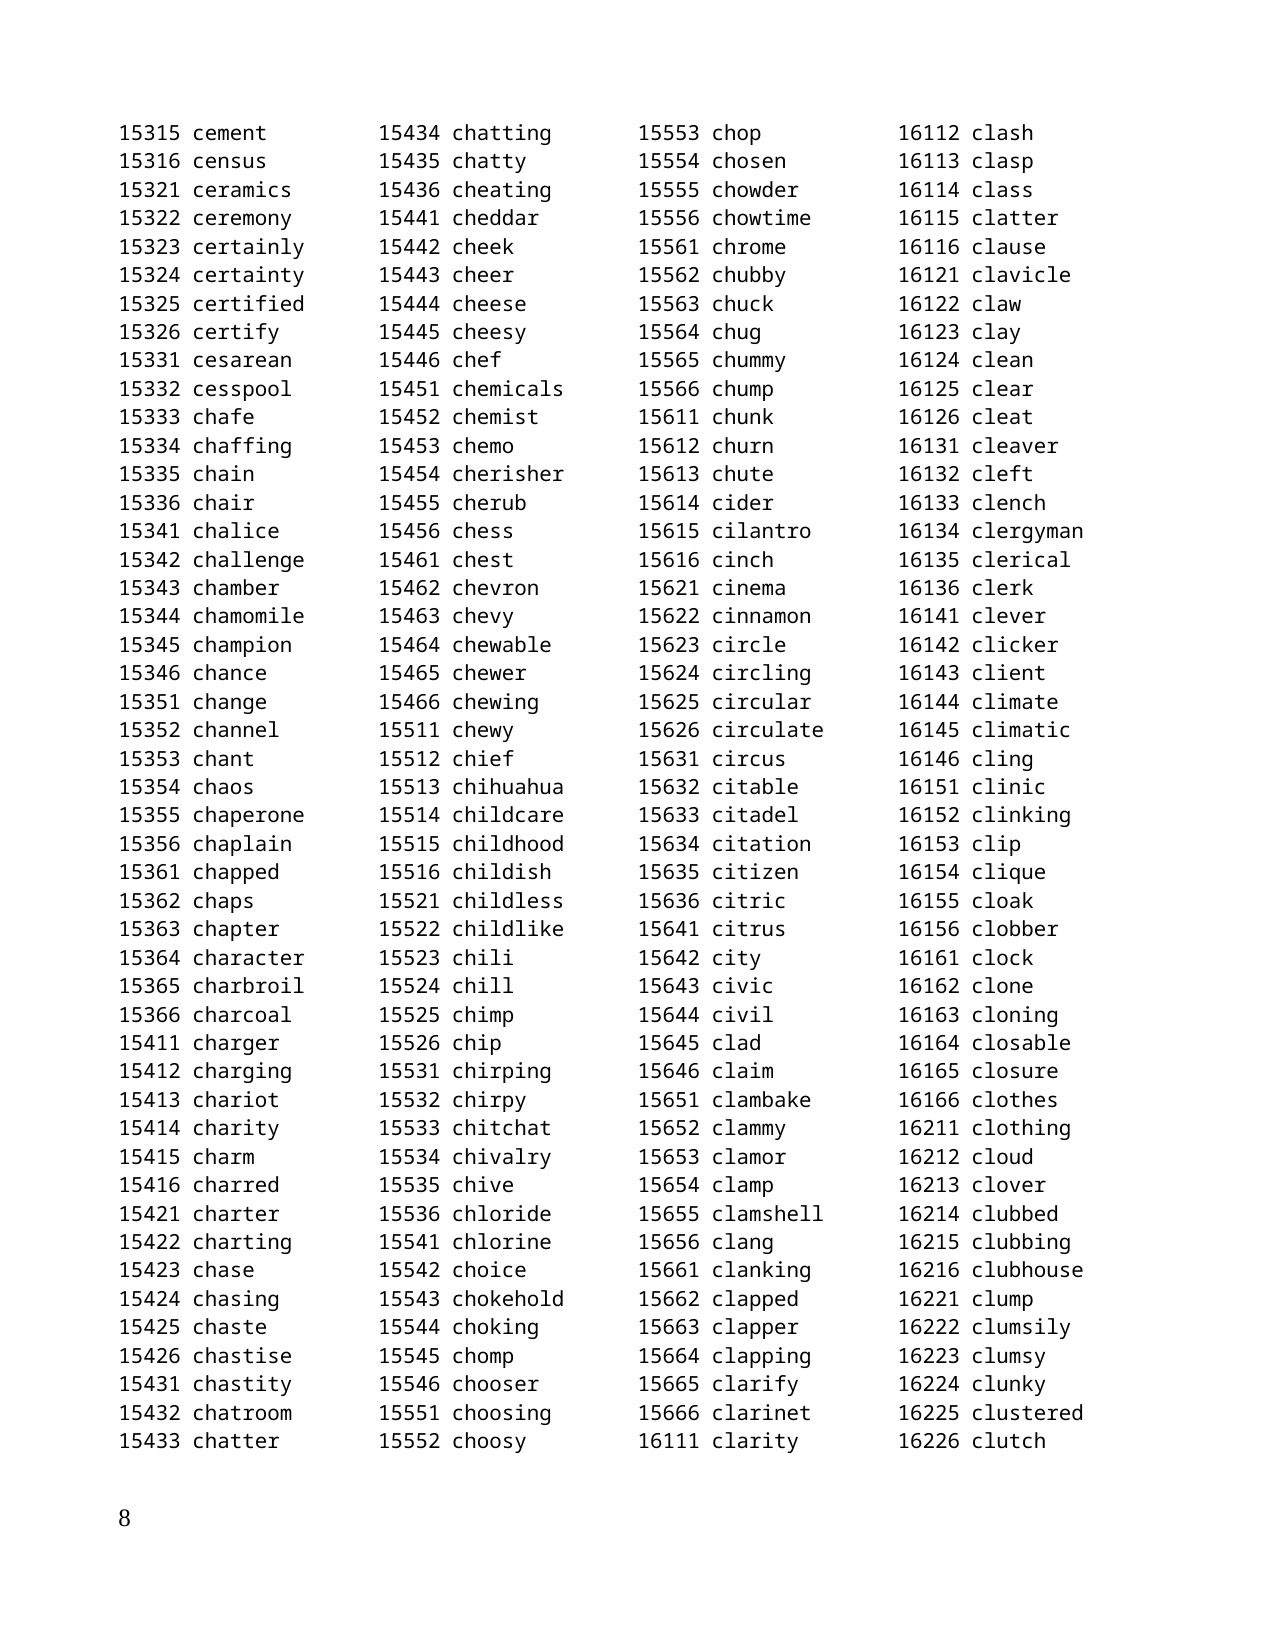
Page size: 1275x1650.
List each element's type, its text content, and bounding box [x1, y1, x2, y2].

text 16212 cloud [897, 1142, 1157, 1170]
text 15622 cinnamon [637, 602, 897, 630]
text 15635 citizen [637, 857, 897, 886]
text 15362 chaps [118, 886, 378, 914]
text 15452 chemist [378, 402, 637, 431]
text 15551 choosing [378, 1398, 637, 1426]
text 15441 cheddar [378, 203, 637, 232]
text 15544 choking [378, 1312, 637, 1341]
text 15466 chewing [378, 687, 637, 715]
text 15345 champion [118, 630, 378, 658]
text 15665 clarify [637, 1369, 897, 1398]
text 15532 chirpy [378, 1085, 637, 1113]
text 15454 cherisher [378, 459, 637, 488]
text 16216 clubhouse [897, 1256, 1157, 1284]
text 15512 chief [378, 744, 637, 772]
text 16144 climate [897, 687, 1157, 715]
text 15456 chess [378, 516, 637, 545]
text 15335 chain [118, 459, 378, 488]
text 16114 class [897, 175, 1157, 203]
text 16155 cloak [897, 886, 1157, 914]
text 15322 ceremony [118, 203, 378, 232]
text 15431 chastity [118, 1369, 378, 1398]
text 15565 chummy [637, 346, 897, 374]
text 15343 chamber [118, 573, 378, 602]
text 15365 charbroil [118, 971, 378, 1000]
text 15515 childhood [378, 829, 637, 857]
text 16132 cleft [897, 459, 1157, 488]
text 15553 chop [637, 118, 897, 147]
text 15511 chewy [378, 715, 637, 744]
text 15661 clanking [637, 1256, 897, 1284]
text 16111 clarity [637, 1426, 897, 1455]
text 16133 clench [897, 488, 1157, 516]
text 15645 clad [637, 1028, 897, 1057]
text 15562 chubby [637, 260, 897, 289]
text 16156 clobber [897, 914, 1157, 943]
text 15334 chaffing [118, 431, 378, 459]
text 15416 charred [118, 1170, 378, 1199]
text 15651 clambake [637, 1085, 897, 1113]
text 15623 circle [637, 630, 897, 658]
text 16152 clinking [897, 801, 1157, 829]
text 15444 cheese [378, 289, 637, 317]
text 15445 cheesy [378, 317, 637, 346]
text 16116 clause [897, 232, 1157, 260]
text 15523 chili [378, 943, 637, 971]
text 15465 chewer [378, 658, 637, 687]
text 15421 charter [118, 1199, 378, 1227]
text 15443 cheer [378, 260, 637, 289]
text 16223 clumsy [897, 1341, 1157, 1369]
text 15435 chatty [378, 147, 637, 175]
text 16162 clone [897, 971, 1157, 1000]
text 16124 clean [897, 346, 1157, 374]
text 15436 cheating [378, 175, 637, 203]
text 15522 childlike [378, 914, 637, 943]
text 15331 cesarean [118, 346, 378, 374]
text 15413 chariot [118, 1085, 378, 1113]
text 15346 chance [118, 658, 378, 687]
text 15621 cinema [637, 573, 897, 602]
text 15356 chaplain [118, 829, 378, 857]
text 16123 clay [897, 317, 1157, 346]
text 15461 chest [378, 545, 637, 573]
text 15324 certainty [118, 260, 378, 289]
text 15442 cheek [378, 232, 637, 260]
text 16136 clerk [897, 573, 1157, 602]
text 15563 chuck [637, 289, 897, 317]
text 15355 chaperone [118, 801, 378, 829]
text 16141 clever [897, 602, 1157, 630]
text 16213 clover [897, 1170, 1157, 1199]
text 16166 clothes [897, 1085, 1157, 1113]
text 16224 clunky [897, 1369, 1157, 1398]
text 15654 clamp [637, 1170, 897, 1199]
text 15351 change [118, 687, 378, 715]
text 16122 claw [897, 289, 1157, 317]
text 15513 chihuahua [378, 772, 637, 801]
text 15333 chafe [118, 402, 378, 431]
text 16145 climatic [897, 715, 1157, 744]
text 15525 chimp [378, 1000, 637, 1028]
text 15332 cesspool [118, 374, 378, 402]
text 16211 clothing [897, 1113, 1157, 1142]
text 15424 chasing [118, 1284, 378, 1312]
text 15543 chokehold [378, 1284, 637, 1312]
text 16135 clerical [897, 545, 1157, 573]
text 16143 client [897, 658, 1157, 687]
text 15516 childish [378, 857, 637, 886]
text 15341 chalice [118, 516, 378, 545]
text 15631 circus [637, 744, 897, 772]
text 15566 chump [637, 374, 897, 402]
text 15545 chomp [378, 1341, 637, 1369]
text 15533 chitchat [378, 1113, 637, 1142]
text 15662 clapped [637, 1284, 897, 1312]
text 15423 chase [118, 1256, 378, 1284]
text 16163 cloning [897, 1000, 1157, 1028]
text 15552 choosy [378, 1426, 637, 1455]
text 15446 chef [378, 346, 637, 374]
text 15411 charger [118, 1028, 378, 1057]
text 15534 chivalry [378, 1142, 637, 1170]
text 16121 clavicle [897, 260, 1157, 289]
text 15415 charm [118, 1142, 378, 1170]
text 15344 chamomile [118, 602, 378, 630]
text 16226 clutch [897, 1426, 1157, 1455]
text 15325 certified [118, 289, 378, 317]
text 15316 census [118, 147, 378, 175]
text 15632 citable [637, 772, 897, 801]
text 16151 clinic [897, 772, 1157, 801]
text 15626 circulate [637, 715, 897, 744]
text 15464 chewable [378, 630, 637, 658]
text 16165 closure [897, 1057, 1157, 1085]
text 15653 clamor [637, 1142, 897, 1170]
text 15434 chatting [378, 118, 637, 147]
text 15641 citrus [637, 914, 897, 943]
text 15361 chapped [118, 857, 378, 886]
text 15646 claim [637, 1057, 897, 1085]
text 15514 childcare [378, 801, 637, 829]
text 15531 chirping [378, 1057, 637, 1085]
text 16161 clock [897, 943, 1157, 971]
text 15556 chowtime [637, 203, 897, 232]
text 15624 circling [637, 658, 897, 687]
text 15412 charging [118, 1057, 378, 1085]
text 15536 chloride [378, 1199, 637, 1227]
text 16113 clasp [897, 147, 1157, 175]
text 15433 chatter [118, 1426, 378, 1455]
text 16214 clubbed [897, 1199, 1157, 1227]
text 15613 chute [637, 459, 897, 488]
text 15463 chevy [378, 602, 637, 630]
text 15336 chair [118, 488, 378, 516]
text 15326 certify [118, 317, 378, 346]
text 16112 clash [897, 118, 1157, 147]
text 16142 clicker [897, 630, 1157, 658]
text 15426 chastise [118, 1341, 378, 1369]
text 15546 chooser [378, 1369, 637, 1398]
text 15323 certainly [118, 232, 378, 260]
text 15364 character [118, 943, 378, 971]
text 15642 city [637, 943, 897, 971]
text 15526 chip [378, 1028, 637, 1057]
text 16115 clatter [897, 203, 1157, 232]
text 15353 chant [118, 744, 378, 772]
text 16154 clique [897, 857, 1157, 886]
text 15655 clamshell [637, 1199, 897, 1227]
text 15521 childless [378, 886, 637, 914]
text 15352 channel [118, 715, 378, 744]
text 15414 charity [118, 1113, 378, 1142]
text 16222 clumsily [897, 1312, 1157, 1341]
text 15354 chaos [118, 772, 378, 801]
text 15614 cider [637, 488, 897, 516]
text 15541 chlorine [378, 1227, 637, 1256]
text 15524 chill [378, 971, 637, 1000]
text 16225 clustered [897, 1398, 1157, 1426]
text 15634 citation [637, 829, 897, 857]
text 15664 clapping [637, 1341, 897, 1369]
text 15451 chemicals [378, 374, 637, 402]
text 15366 charcoal [118, 1000, 378, 1028]
text 16164 closable [897, 1028, 1157, 1057]
text 15542 choice [378, 1256, 637, 1284]
text 15636 citric [637, 886, 897, 914]
text 15321 ceramics [118, 175, 378, 203]
text 16126 cleat [897, 402, 1157, 431]
text 15625 circular [637, 687, 897, 715]
text 15611 chunk [637, 402, 897, 431]
text 15652 clammy [637, 1113, 897, 1142]
text 15666 clarinet [637, 1398, 897, 1426]
text 15663 clapper [637, 1312, 897, 1341]
text 15363 chapter [118, 914, 378, 943]
text 16153 clip [897, 829, 1157, 857]
text 15561 chrome [637, 232, 897, 260]
text 16131 cleaver [897, 431, 1157, 459]
text 15564 chug [637, 317, 897, 346]
text 15656 clang [637, 1227, 897, 1256]
text 16146 cling [897, 744, 1157, 772]
text 15616 cinch [637, 545, 897, 573]
text 15555 chowder [637, 175, 897, 203]
text 15612 churn [637, 431, 897, 459]
text 15633 citadel [637, 801, 897, 829]
text 15643 civic [637, 971, 897, 1000]
text 15422 charting [118, 1227, 378, 1256]
text 15453 chemo [378, 431, 637, 459]
text 15315 cement [118, 118, 378, 147]
text 16221 clump [897, 1284, 1157, 1312]
text 16125 clear [897, 374, 1157, 402]
text 15455 cherub [378, 488, 637, 516]
text 15432 chatroom [118, 1398, 378, 1426]
text 15462 chevron [378, 573, 637, 602]
text 15644 civil [637, 1000, 897, 1028]
text 15425 chaste [118, 1312, 378, 1341]
text 16134 clergyman [897, 516, 1157, 545]
text 15554 chosen [637, 147, 897, 175]
text 15615 cilantro [637, 516, 897, 545]
text 15342 challenge [118, 545, 378, 573]
text 16215 clubbing [897, 1227, 1157, 1256]
text 15535 chive [378, 1170, 637, 1199]
